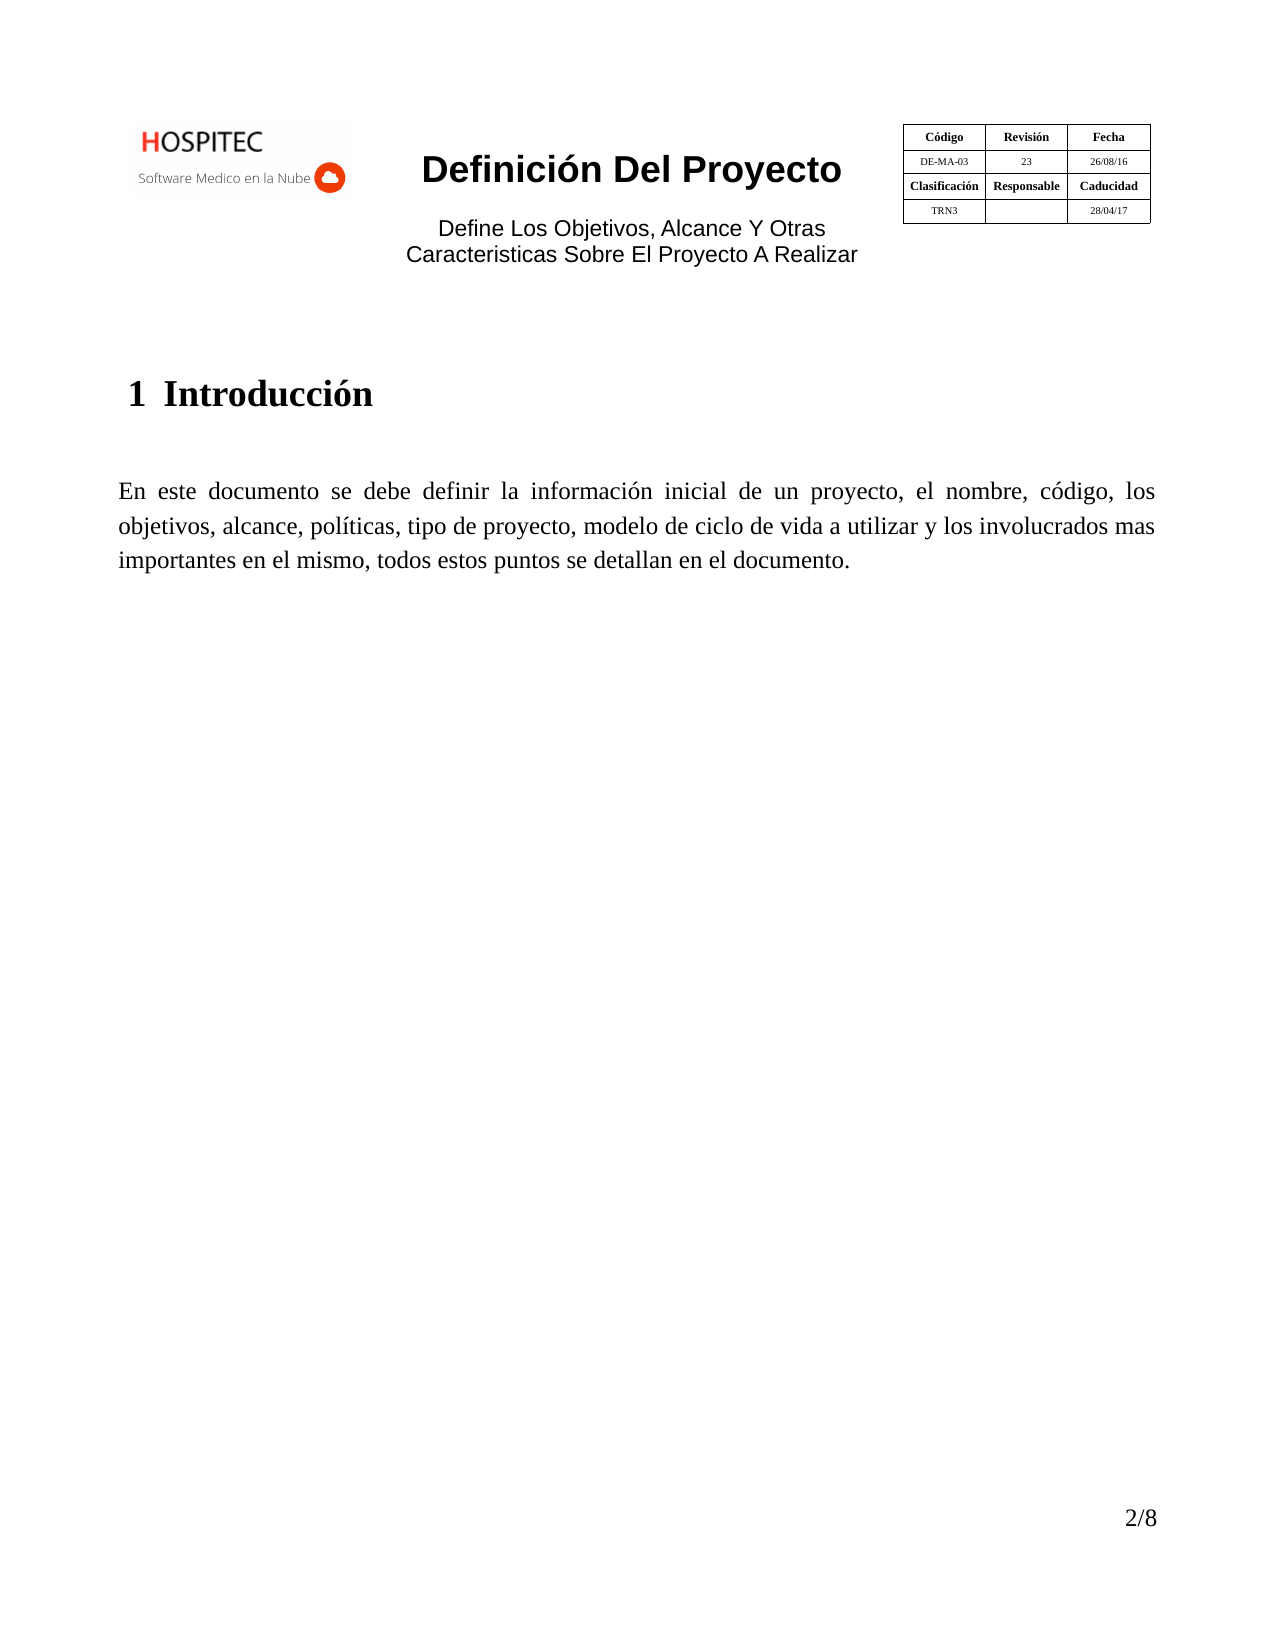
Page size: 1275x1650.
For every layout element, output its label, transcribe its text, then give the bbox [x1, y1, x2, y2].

subtitle Introducción [118, 371, 1157, 415]
picture [131, 123, 353, 198]
text En este documento se debe definir la información inicial de un proyecto, el nombre, código, los objetivos, alcance, políticas, tipo de proyecto, modelo de ciclo de vida a utilizar y los involucrados mas importantes en el mismo, todos estos puntos se detallan en el documento. [118, 476, 1157, 574]
